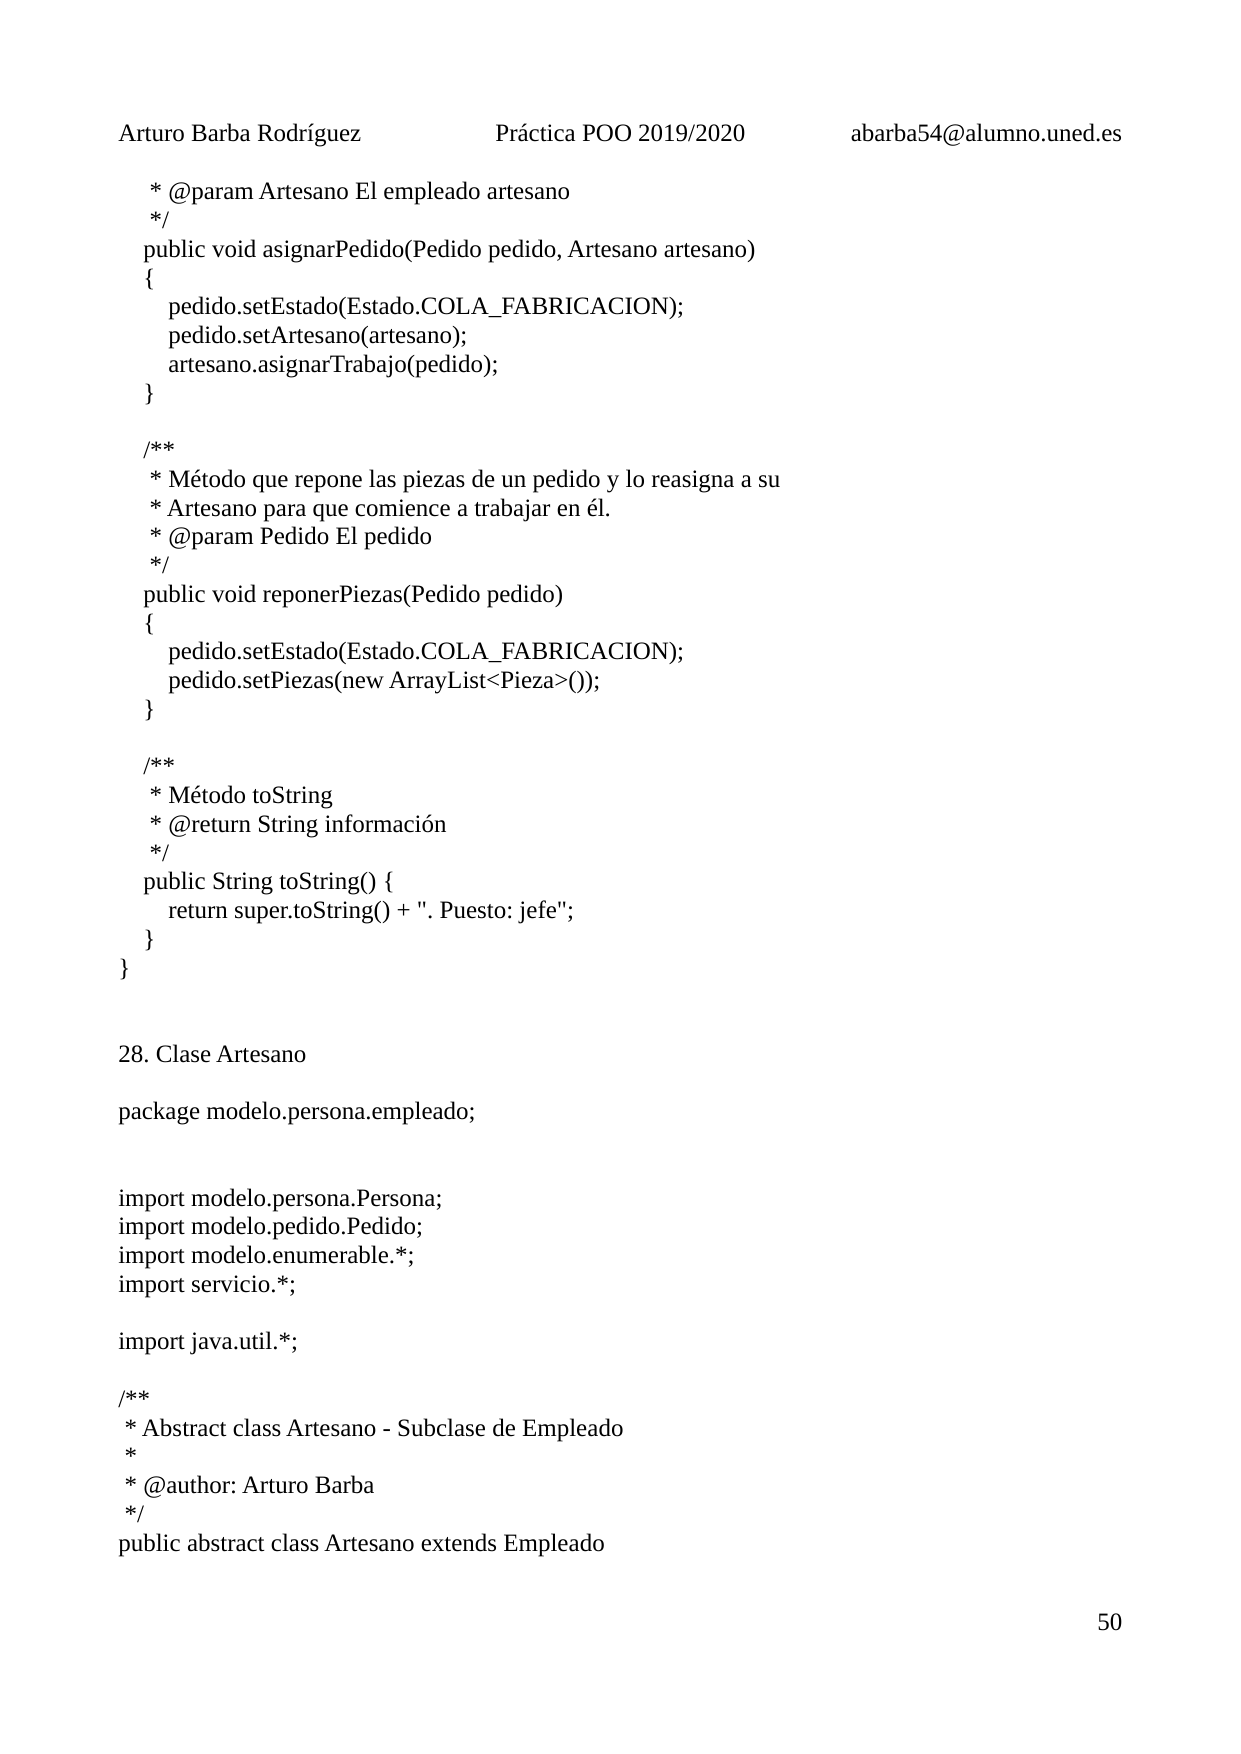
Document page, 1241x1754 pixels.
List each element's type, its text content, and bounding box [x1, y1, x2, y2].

text * @author: Arturo Barba [118, 1470, 1122, 1499]
text * Artesano para que comience a trabajar en él. [118, 493, 1122, 521]
text public void reponerPiezas(Pedido pedido) [118, 579, 1122, 608]
text 28. Clase Artesano [118, 1039, 1122, 1068]
text } [118, 378, 1122, 406]
text */ [118, 1499, 1122, 1528]
text pedido.setEstado(Estado.COLA_FABRICACION); [118, 291, 1122, 320]
text return super.toString() + ". Puesto: jefe"; [118, 895, 1122, 924]
text */ [118, 205, 1122, 234]
text /** [118, 1384, 1122, 1413]
text * Abstract class Artesano - Subclase de Empleado [118, 1413, 1122, 1441]
text } [118, 953, 1122, 981]
text public String toString() { [118, 866, 1122, 895]
text */ [118, 838, 1122, 866]
text */ [118, 550, 1122, 579]
text pedido.setArtesano(artesano); [118, 320, 1122, 349]
text public void asignarPedido(Pedido pedido, Artesano artesano) [118, 234, 1122, 263]
text { [118, 263, 1122, 291]
text * Método que repone las piezas de un pedido y lo reasigna a su [118, 464, 1122, 493]
text public abstract class Artesano extends Empleado [118, 1528, 1122, 1556]
text pedido.setPiezas(new ArrayList<Pieza>()); [118, 665, 1122, 694]
text /** [118, 751, 1122, 780]
text pedido.setEstado(Estado.COLA_FABRICACION); [118, 636, 1122, 665]
text import java.util.*; [118, 1326, 1122, 1355]
text } [118, 694, 1122, 723]
text import modelo.persona.Persona; [118, 1183, 1122, 1211]
text * @return String información [118, 809, 1122, 838]
text artesano.asignarTrabajo(pedido); [118, 349, 1122, 378]
text * Método toString [118, 780, 1122, 809]
text * @param Artesano El empleado artesano [118, 176, 1122, 205]
text import modelo.enumerable.*; [118, 1240, 1122, 1269]
text } [118, 924, 1122, 953]
text { [118, 608, 1122, 636]
text import servicio.*; [118, 1269, 1122, 1298]
text package modelo.persona.empleado; [118, 1096, 1122, 1125]
text /** [118, 435, 1122, 464]
text * @param Pedido El pedido [118, 521, 1122, 550]
text import modelo.pedido.Pedido; [118, 1211, 1122, 1240]
text * [118, 1441, 1122, 1470]
